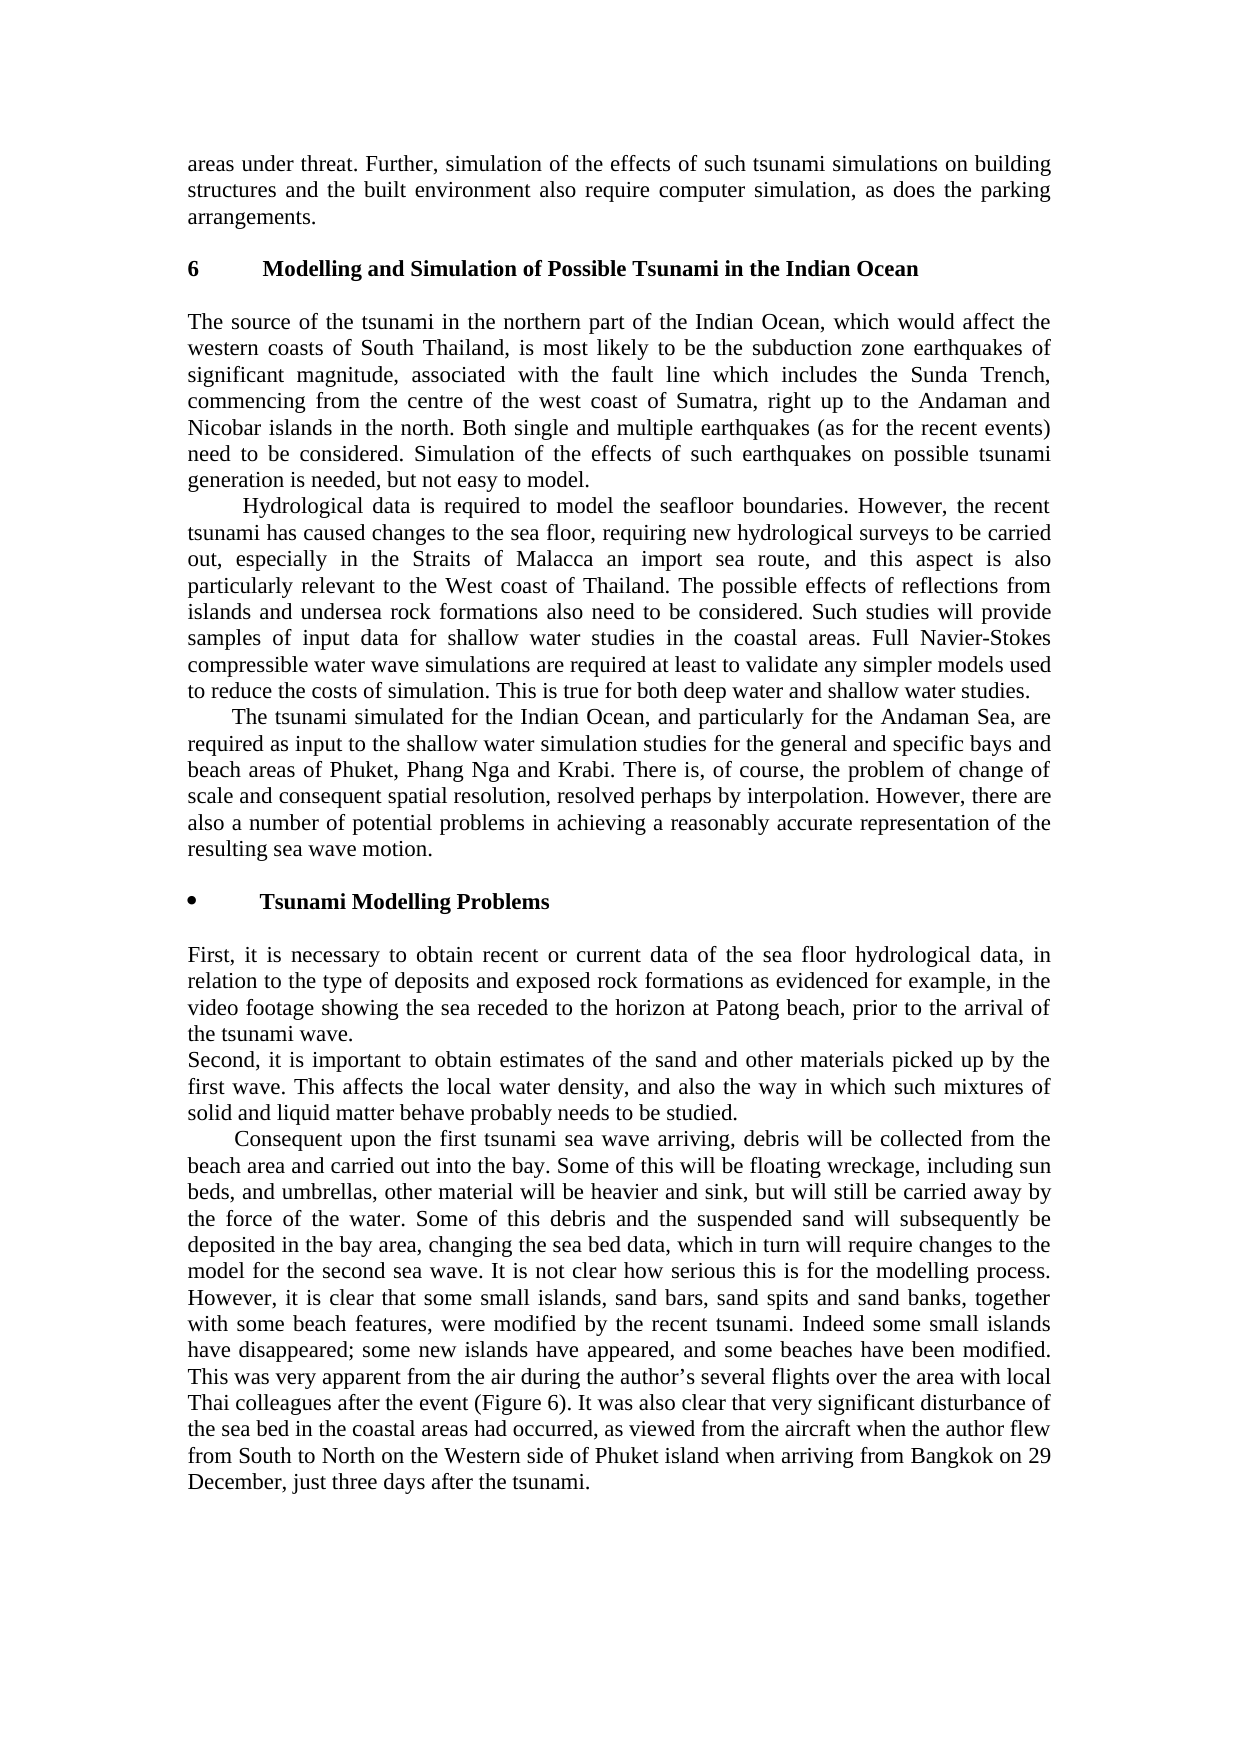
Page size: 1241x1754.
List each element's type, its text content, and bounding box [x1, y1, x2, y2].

text Consequent upon the first tsunami sea wave arriving, debris will be collected from the beach area and carried out into the bay. Some of this will be floating wreckage, including sun beds, and umbrellas, other material will be heavier and sink, but will still be carried away by the force of the water. Some of this debris and the suspended sand will subsequently be deposited in the bay area, changing the sea bed data, which in turn will require changes to the model for the second sea wave. It is not clear how serious this is for the modelling process. However, it is clear that some small islands, sand bars, sand spits and sand banks, together with some beach features, were modified by the recent tsunami. Indeed some small islands have disappeared; some new islands have appeared, and some beaches have been modified. This was very apparent from the air during the author’s several flights over the area with local Thai colleagues after the event (Figure 6). It was also clear that very significant disturbance of the sea bed in the coastal areas had occurred, as viewed from the aircraft when the author flew from South to North on the Western side of Phuket island when arriving from Bangkok on 29 December, just three days after the tsunami. [187, 1126, 1053, 1494]
text areas under threat. Further, simulation of the effects of such tsunami simulations on building structures and the built environment also require computer simulation, as does the parking arrangements. [187, 150, 1053, 229]
text The tsunami simulated for the Indian Ocean, and particularly for the Andaman Sea, are required as input to the shallow water simulation studies for the general and specific bays and beach areas of Phuket, Phang Nga and Krabi. There is, of course, the problem of change of scale and consequent spatial resolution, resolved perhaps by interpolation. However, there are also a number of potential problems in achieving a reasonably accurate representation of the resulting sea wave motion. [187, 703, 1053, 862]
text The source of the tsunami in the northern part of the Indian Ocean, which would affect the western coasts of South Thailand, is most likely to be the subduction zone earthquakes of significant magnitude, associated with the fault line which includes the Sunda Trench, commencing from the centre of the west coast of Sumatra, right up to the Andaman and Nicobar islands in the north. Both single and multiple earthquakes (as for the recent events) need to be considered. Simulation of the effects of such earthquakes on possible tsunami generation is needed, but not easy to model. [187, 308, 1053, 493]
text 6 Modelling and Simulation of Possible Tsunami in the Indian Ocean [187, 255, 1053, 282]
text Second, it is important to obtain estimates of the sand and other materials picked up by the first wave. This affects the local water density, and also the way in which such mixtures of solid and liquid matter behave probably needs to be studied. [187, 1046, 1053, 1126]
text Hydrological data is required to model the seafloor boundaries. However, the recent tsunami has caused changes to the sea floor, requiring new hydrological surveys to be carried out, especially in the Straits of Malacca an import sea route, and this aspect is also particularly relevant to the West coast of Thailand. The possible effects of reflections from islands and undersea rock formations also need to be considered. Such studies will provide samples of input data for shallow water studies in the coastal areas. Full Navier-Stokes compressible water wave simulations are required at least to validate any simpler models used to reduce the costs of simulation. This is true for both deep water and shallow water studies. [187, 493, 1053, 703]
list Tsunami Modelling Problems [187, 888, 1053, 915]
text First, it is necessary to obtain recent or current data of the sea floor hydrological data, in relation to the type of deposits and exposed rock formations as evidenced for example, in the video footage showing the sea receded to the horizon at Patong beach, prior to the arrival of the tsunami wave. [187, 941, 1053, 1046]
